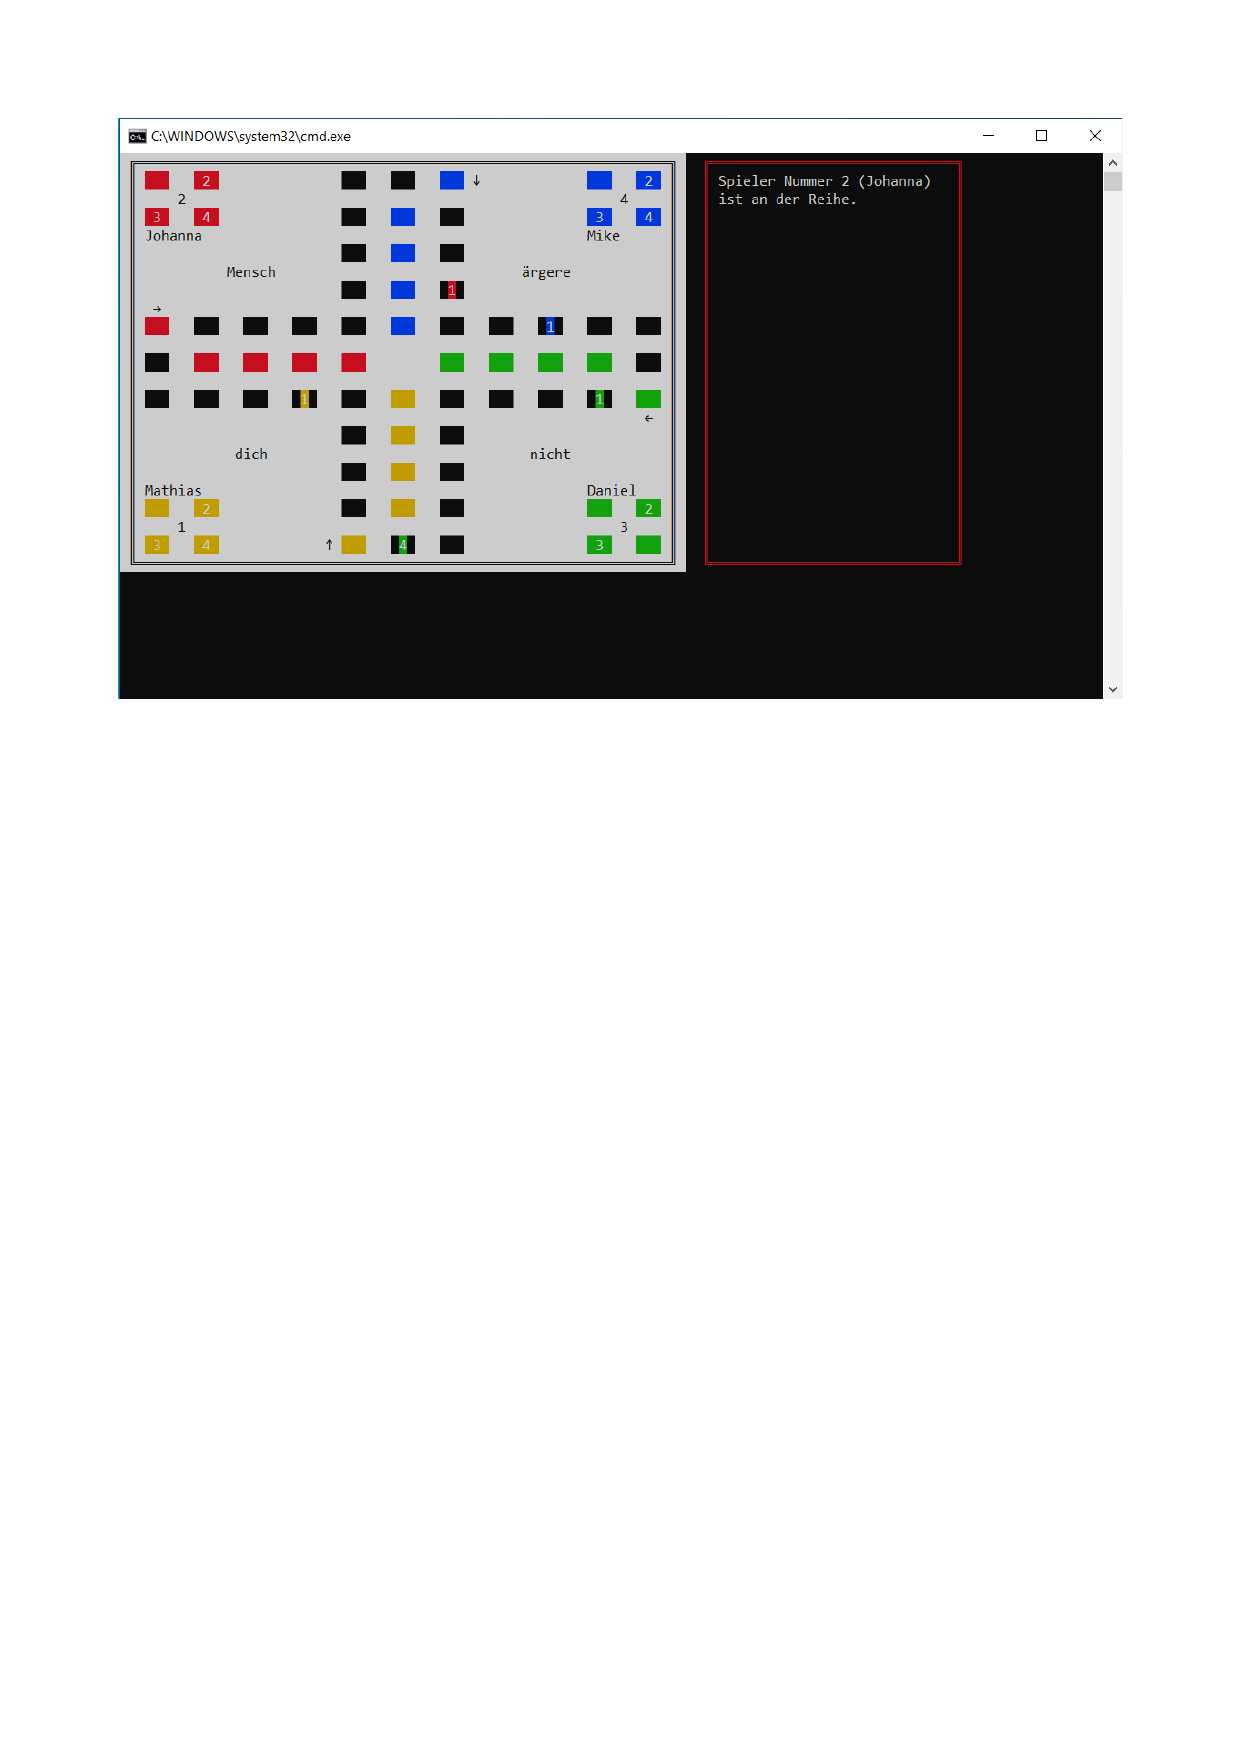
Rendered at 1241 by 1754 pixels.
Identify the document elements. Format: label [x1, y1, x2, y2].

picture [120, 118, 1123, 699]
